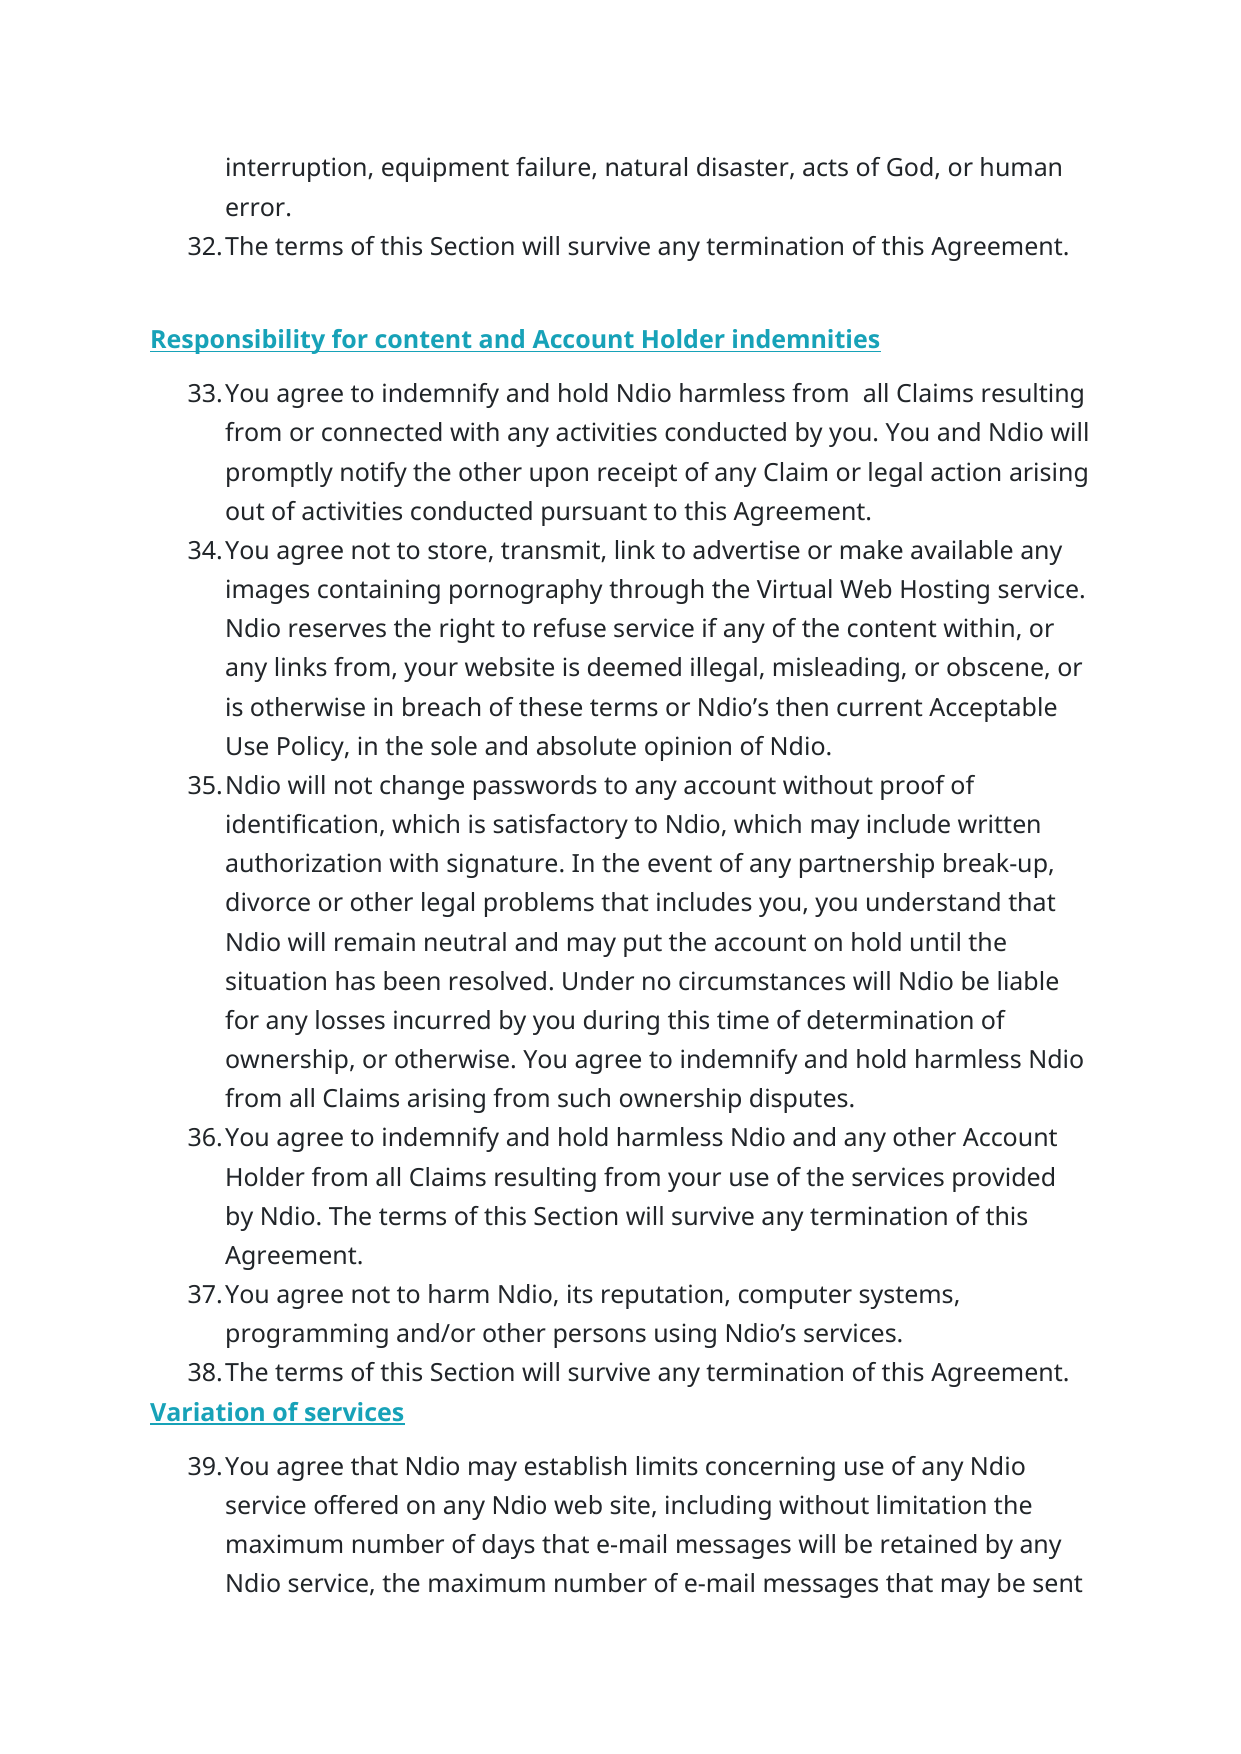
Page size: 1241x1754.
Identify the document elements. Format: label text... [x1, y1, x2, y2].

list You agree to indemnify and hold harmless Ndio and any other Account Holder from all Claims resulting from your use of the services provided by Ndio. The terms of this Section will survive any termination of this Agreement. [187, 1120, 1090, 1272]
list The terms of this Section will survive any termination of this Agreement. [187, 1355, 1090, 1389]
text Responsibility for content and Account Holder indemnities [150, 322, 1090, 356]
list The terms of this Section will survive any termination of this Agreement. [187, 228, 1090, 262]
list You agree that Ndio may establish limits concerning use of any Ndio service offered on any Ndio web site, including without limitation the maximum number of days that e-mail messages will be retained by any Ndio service, the maximum number of e-mail messages that may be sent [187, 1448, 1090, 1600]
list interruption, equipment failure, natural disaster, acts of God, or human error. [187, 150, 1090, 223]
list You agree to indemnify and hold Ndio harmless from all Claims resulting from or connected with any activities conducted by you. You and Ndio will promptly notify the other upon receipt of any Claim or legal action arising out of activities conducted pursuant to this Agreement. [187, 376, 1090, 527]
text Variation of services [150, 1394, 1090, 1428]
list You agree not to store, transmit, link to advertise or make available any images containing pornography through the Virtual Web Hosting service. Ndio reserves the right to refuse service if any of the content within, or any links from, your website is deemed illegal, misleading, or obscene, or is otherwise in breach of these terms or Ndio’s then current Acceptable Use Policy, in the sole and absolute opinion of Ndio. [187, 532, 1090, 762]
list You agree not to harm Ndio, its reputation, computer systems, programming and/or other persons using Ndio’s services. [187, 1277, 1090, 1350]
list Ndio will not change passwords to any account without proof of identification, which is satisfactory to Ndio, which may include written authorization with signature. In the event of any partnership break-up, divorce or other legal problems that includes you, you understand that Ndio will remain neutral and may put the account on hold until the situation has been resolved. Under no circumstances will Ndio be liable for any losses incurred by you during this time of determination of ownership, or otherwise. You agree to indemnify and hold harmless Ndio from all Claims arising from such ownership disputes. [187, 767, 1090, 1115]
